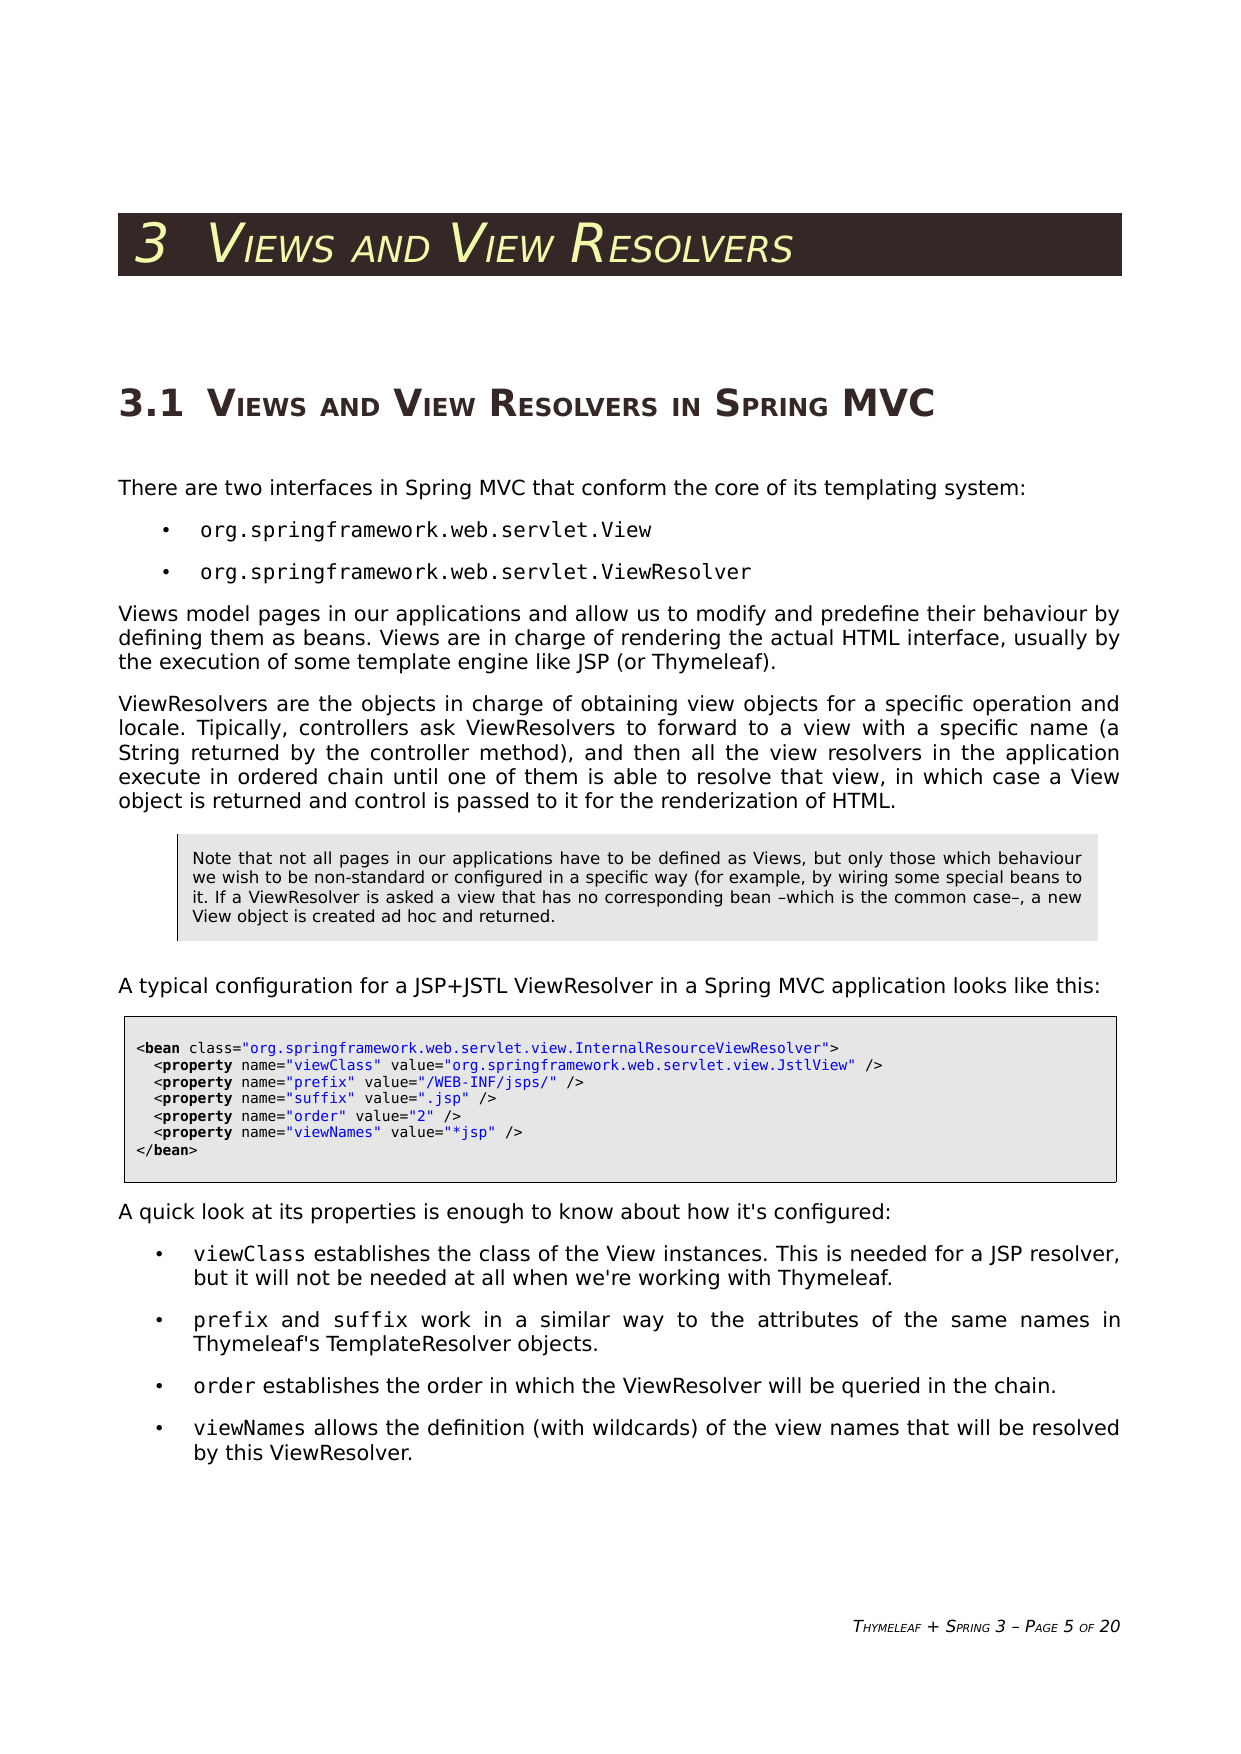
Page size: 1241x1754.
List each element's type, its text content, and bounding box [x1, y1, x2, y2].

text ViewResolvers are the objects in charge of obtaining view objects for a specific operation and locale. Tipically, controllers ask ViewResolvers to forward to a view with a specific name (a String returned by the controller method), and then all the view resolvers in the application execute in ordered chain until one of them is able to resolve that view, in which case a View object is returned and control is passed to it for the renderization of HTML. [118, 692, 1122, 813]
list order establishes the order in which the ViewResolver will be queried in the chain. [156, 1374, 1122, 1398]
text Views model pages in our applications and allow us to modify and predefine their behaviour by defining them as beans. Views are in charge of rendering the actual HTML interface, usually by the execution of some template engine like JSP (or Thymeleaf). [118, 602, 1122, 674]
list viewClass establishes the class of the View instances. This is needed for a JSP resolver, but it will not be needed at all when we're working with Thymeleaf. [156, 1242, 1122, 1290]
list prefix and suffix work in a similar way to the attributes of the same names in Thymeleaf's TemplateResolver objects. [156, 1308, 1122, 1357]
text A typical configuration for a JSP+JSTL ViewResolver in a Spring MVC application looks like this: [118, 974, 1122, 998]
subtitle Views and View Resolvers [118, 213, 1122, 276]
list viewNames allows the definition (with wildcards) of the view names that will be resolved by this ViewResolver. [156, 1416, 1122, 1465]
text Note that not all pages in our applications have to be defined as Views, but only those which behaviour we wish to be non-standard or configured in a specific way (for example, by wiring some special beans to it. If a ViewResolver is asked a view that has no corresponding bean –which is the common case–, a new View object is created ad hoc and returned. [178, 834, 1098, 941]
text A quick look at its properties is enough to know about how it's configured: [118, 1200, 1122, 1224]
subtitle Views and View Resolvers in Spring MVC [118, 382, 1122, 426]
list org.springframework.web.servlet.View [162, 518, 1122, 542]
list org.springframework.web.servlet.ViewResolver [162, 560, 1122, 584]
text <bean class="org.springframework.web.servlet.view.InternalResourceViewResolver"> <property name="viewClass" value="org.springframework.web.servlet.view.JstlView" /> <property name="prefix" value="/WEB-INF/jsps/" /> <property name="suffix" value=".jsp" /> <property name="order" value="2" /> <property name="viewNames" value="*jsp" /> </bean> [125, 1017, 1116, 1182]
text There are two interfaces in Spring MVC that conform the core of its templating system: [118, 476, 1122, 500]
